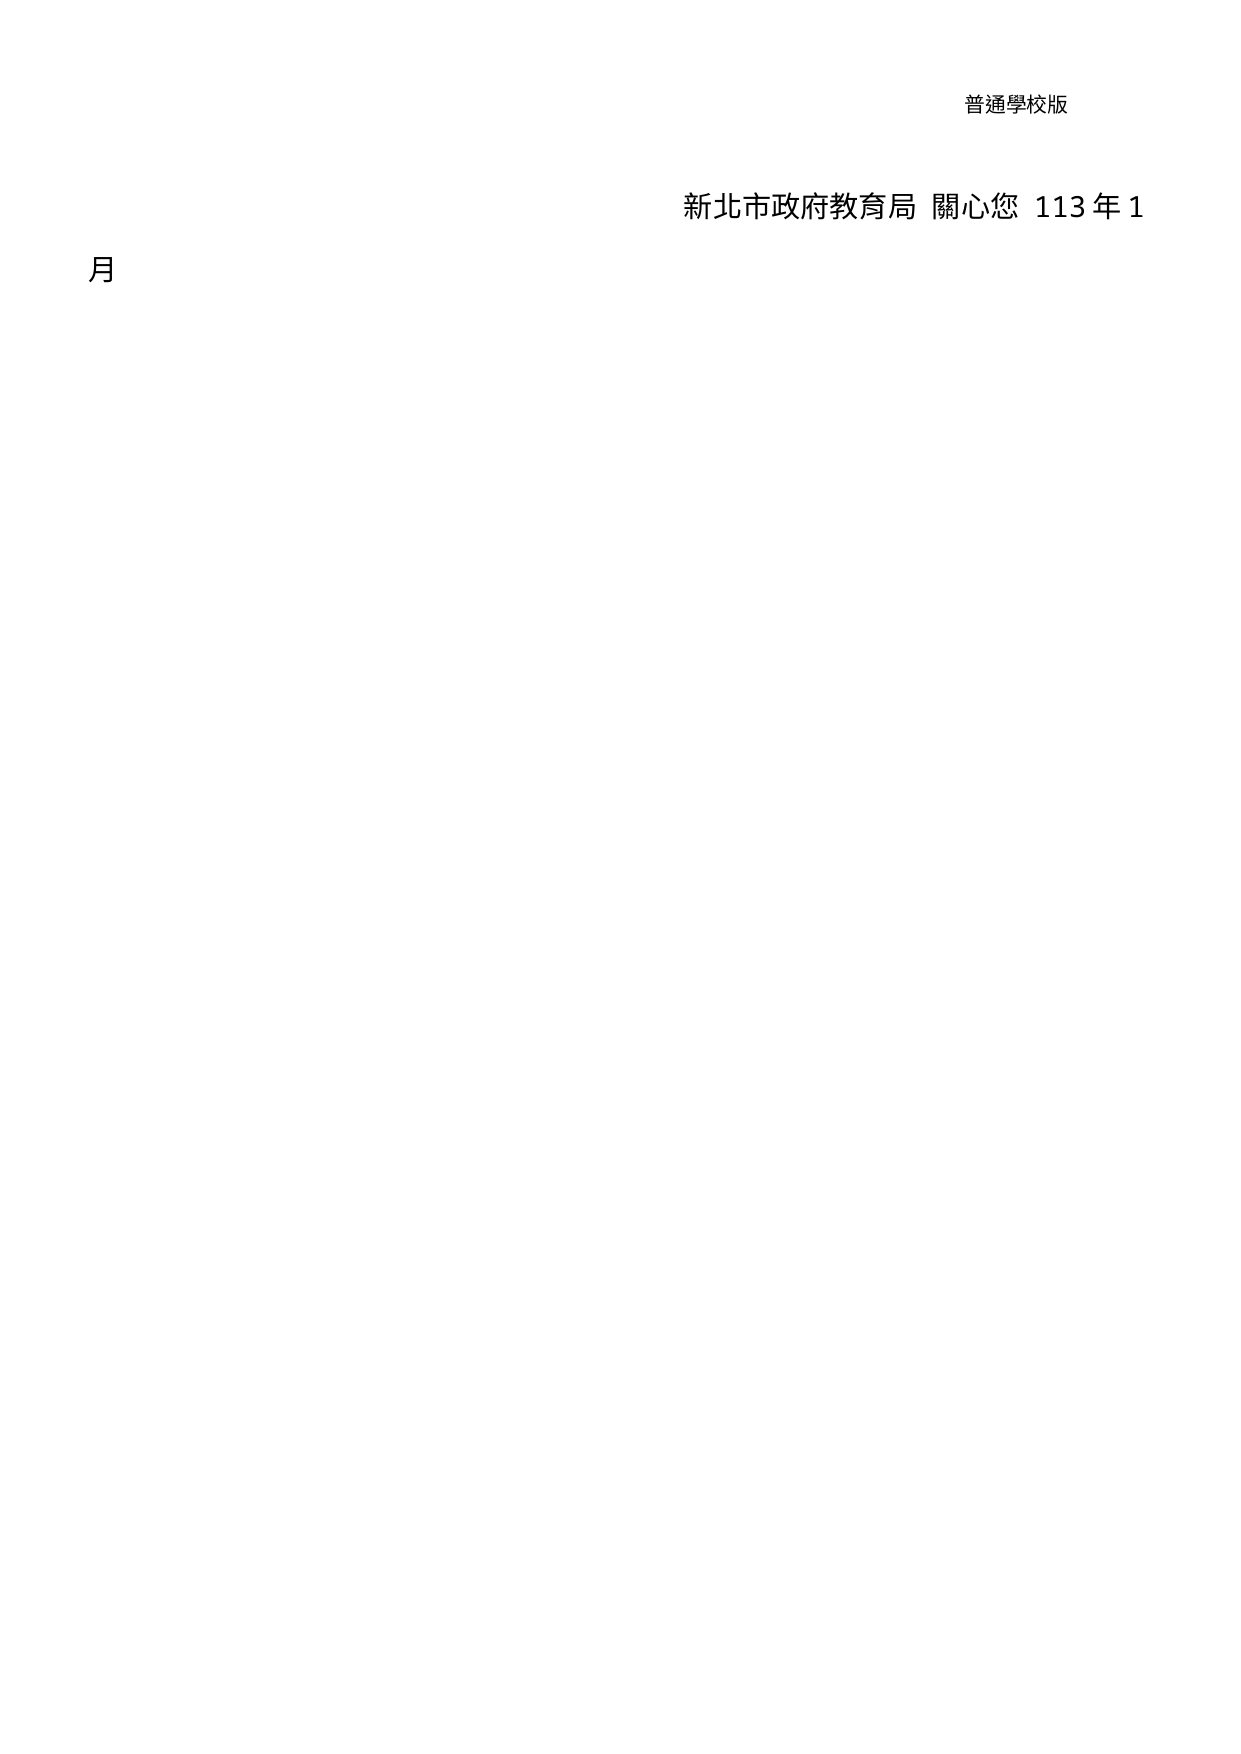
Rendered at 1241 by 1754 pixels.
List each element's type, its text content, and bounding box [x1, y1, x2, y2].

text 新北市政府教育局 關心您 113年1月 [89, 163, 1152, 288]
